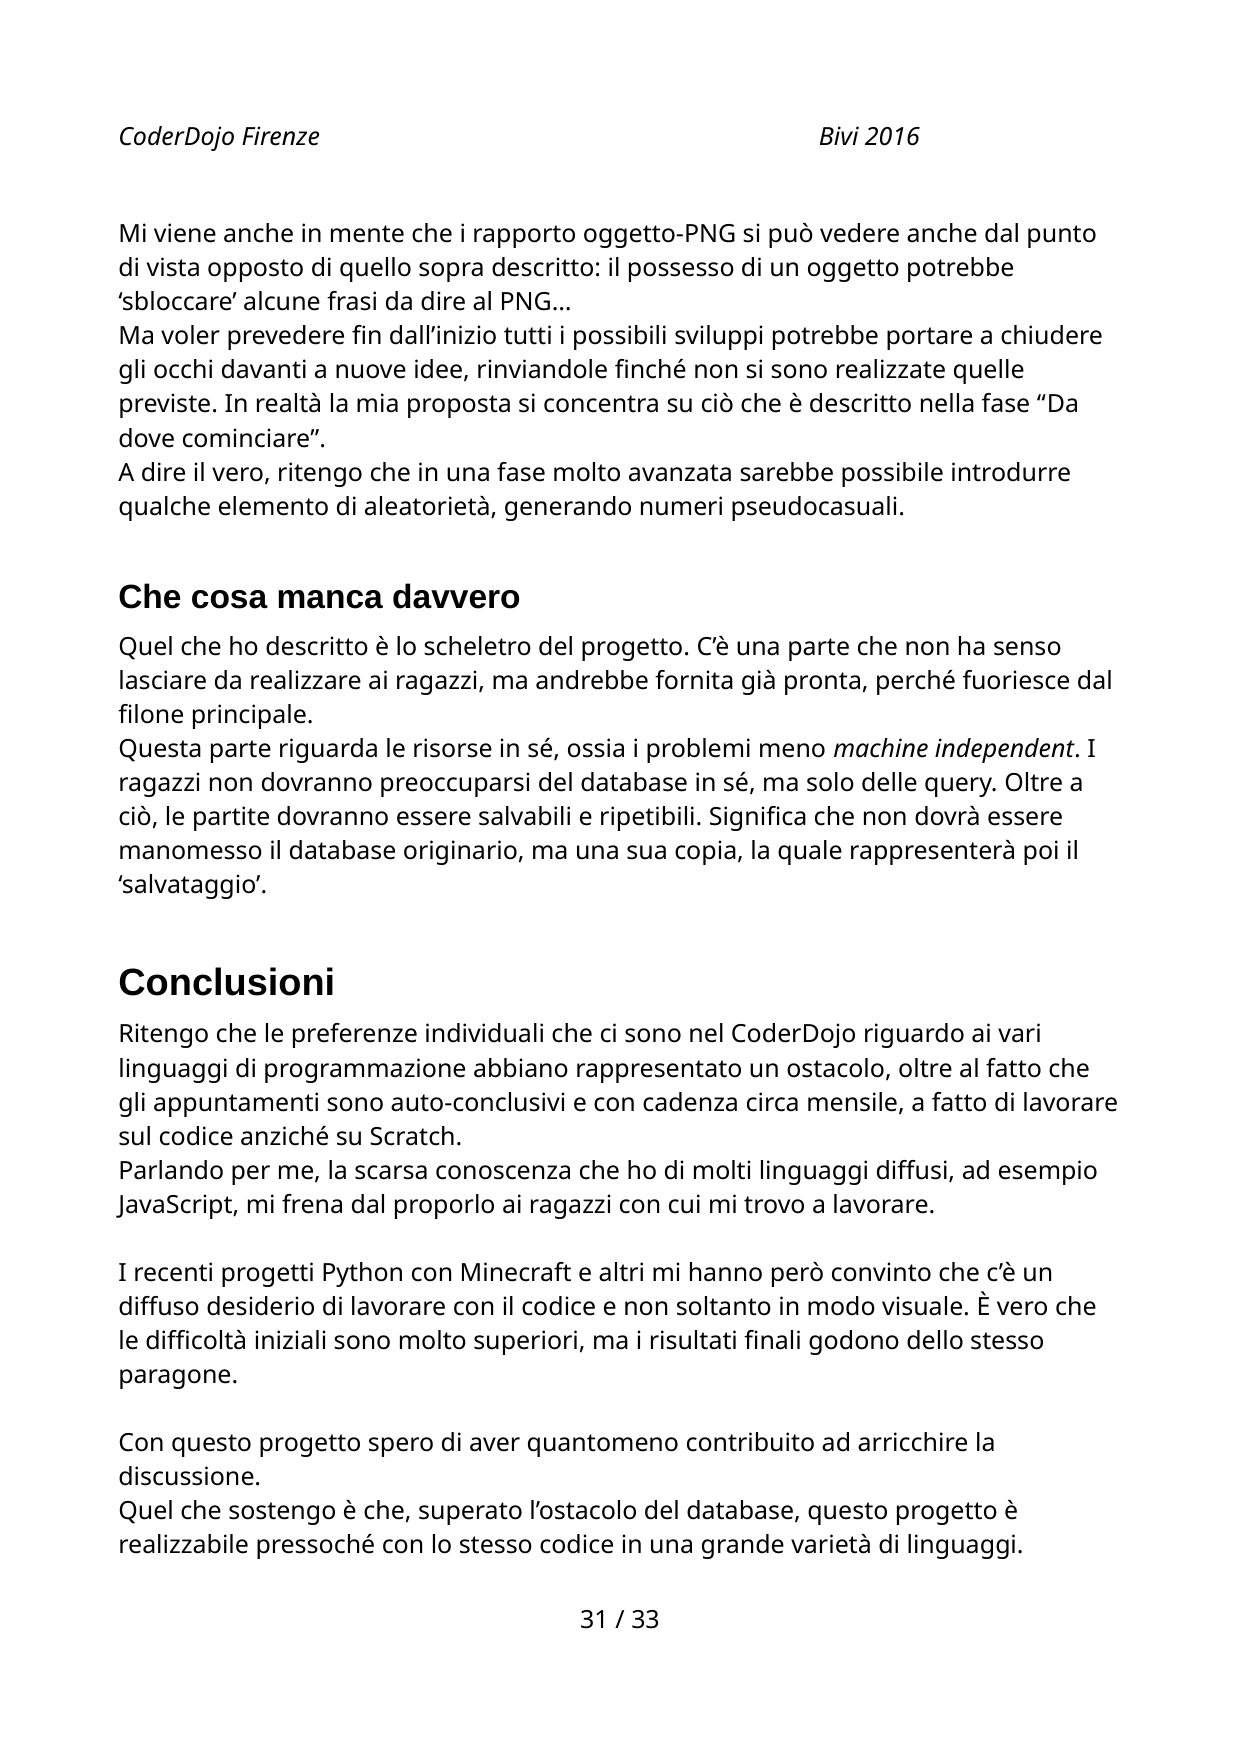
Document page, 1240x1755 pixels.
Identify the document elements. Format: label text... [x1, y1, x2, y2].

text Ritengo che le preferenze individuali che ci sono nel CoderDojo riguardo ai vari linguaggi di programmazione abbiano rappresentato un ostacolo, oltre al fatto che gli appuntamenti sono auto-conclusivi e con cadenza circa mensile, a fatto di lavorare sul codice anziché su Scratch. [118, 1016, 1121, 1152]
text Con questo progetto spero di aver quantomeno contribuito ad arricchire la discussione. [118, 1425, 1121, 1493]
text I recenti progetti Python con Minecraft e altri mi hanno però convinto che c’è un diffuso desiderio di lavorare con il codice e non soltanto in modo visuale. È vero che le difficoltà iniziali sono molto superiori, ma i risultati finali godono dello stesso paragone. [118, 1254, 1121, 1391]
text Questa parte riguarda le risorse in sé, ossia i problemi meno machine independent. I ragazzi non dovranno preoccuparsi del database in sé, ma solo delle query. Oltre a ciò, le partite dovranno essere salvabili e ripetibili. Significa che non dovrà essere manomesso il database originario, ma una sua copia, la quale rappresenterà poi il ‘salvataggio’. [118, 731, 1121, 901]
subtitle Che cosa manca davvero [118, 577, 1121, 616]
text Ma voler prevedere fin dall’inizio tutti i possibili sviluppi potrebbe portare a chiudere gli occhi davanti a nuove idee, rinviandole finché non si sono realizzate quelle previste. In realtà la mia proposta si concentra su ciò che è descritto nella fase “Da dove cominciare”. [118, 318, 1121, 454]
text Quel che sostengo è che, superato l’ostacolo del database, questo progetto è realizzabile pressoché con lo stesso codice in una grande varietà di linguaggi. [118, 1493, 1121, 1561]
text Mi viene anche in mente che i rapporto oggetto-PNG si può vedere anche dal punto di vista opposto di quello sopra descritto: il possesso di un oggetto potrebbe ‘sbloccare’ alcune frasi da dire al PNG… [118, 216, 1121, 318]
text A dire il vero, ritengo che in una fase molto avanzata sarebbe possibile introdurre qualche elemento di aleatorietà, generando numeri pseudocasuali. [118, 454, 1121, 522]
subtitle Conclusioni [118, 960, 1121, 1004]
text Parlando per me, la scarsa conoscenza che ho di molti linguaggi diffusi, ad esempio JavaScript, mi frena dal proporlo ai ragazzi con cui mi trovo a lavorare. [118, 1152, 1121, 1221]
text Quel che ho descritto è lo scheletro del progetto. C’è una parte che non ha senso lasciare da realizzare ai ragazzi, ma andrebbe fornita già pronta, perché fuoriesce dal filone principale. [118, 628, 1121, 731]
